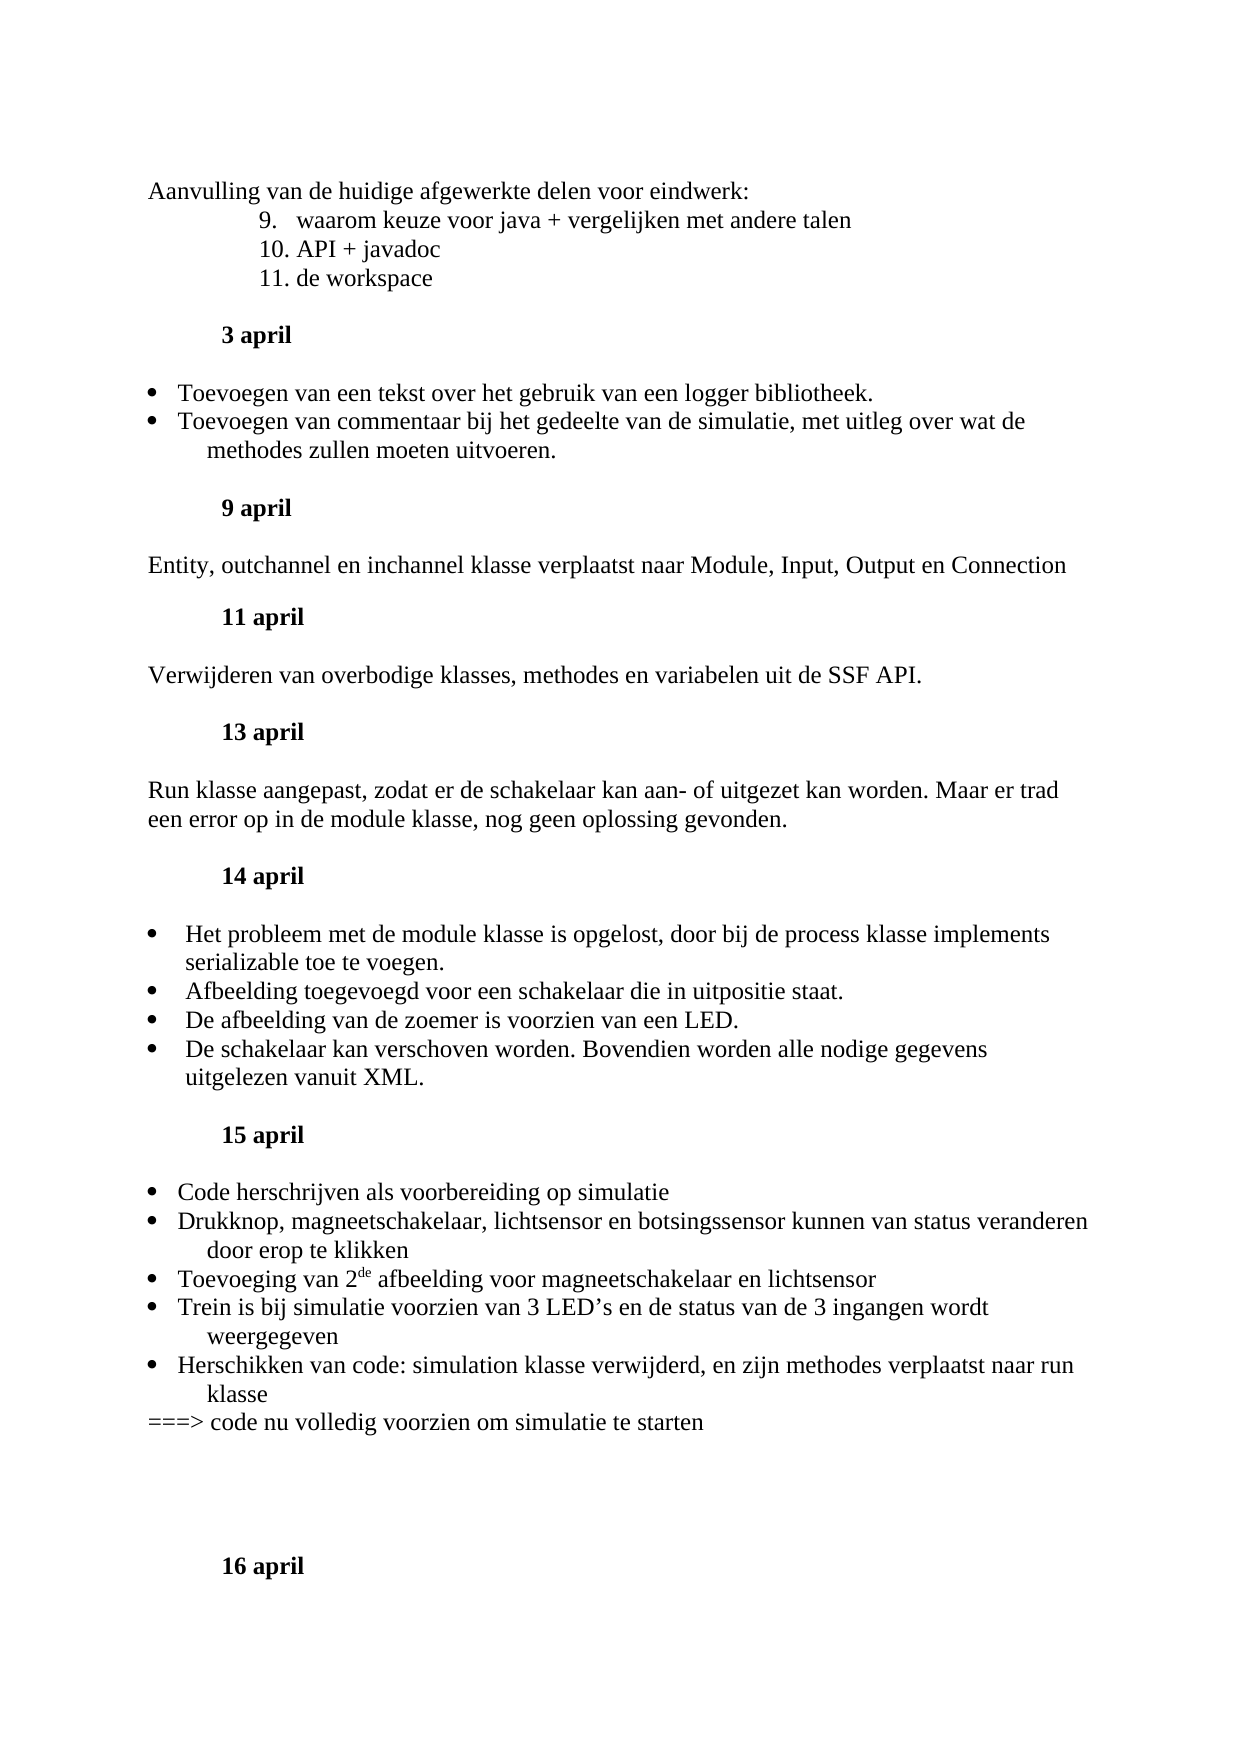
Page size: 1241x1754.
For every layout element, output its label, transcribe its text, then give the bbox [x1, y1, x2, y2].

text 16 april [148, 1551, 1093, 1580]
text 14 april [148, 861, 1093, 890]
list Code herschrijven als voorbereiding op simulatie [148, 1177, 1093, 1206]
list Het probleem met de module klasse is opgelost, door bij de process klasse implements serializable toe te voegen. [148, 919, 1093, 976]
list Herschikken van code: simulation klasse verwijderd, en zijn methodes verplaatst naar run klasse [148, 1350, 1093, 1407]
list De schakelaar kan verschoven worden. Bovendien worden alle nodige gegevens uitgelezen vanuit XML. [148, 1034, 1093, 1091]
list De afbeelding van de zoemer is voorzien van een LED. [148, 1005, 1093, 1034]
list waarom keuze voor java + vergelijken met andere talen [258, 205, 1093, 234]
list de workspace [258, 263, 1093, 291]
list Drukknop, magneetschakelaar, lichtsensor en botsingssensor kunnen van status veranderen door erop te klikken [148, 1206, 1093, 1264]
text Run klasse aangepast, zodat er de schakelaar kan aan- of uitgezet kan worden. Maar er trad een error op in de module klasse, nog geen oplossing gevonden. [148, 775, 1093, 832]
list Afbeelding toegevoegd voor een schakelaar die in uitpositie staat. [148, 976, 1093, 1005]
text Entity, outchannel en inchannel klasse verplaatst naar Module, Input, Output en Connection [148, 550, 1093, 579]
list Toevoegen van een tekst over het gebruik van een logger bibliotheek. [148, 378, 1093, 406]
text 3 april [221, 320, 1093, 349]
text 11 april [207, 602, 1093, 631]
text Aanvulling van de huidige afgewerkte delen voor eindwerk: [148, 176, 1093, 205]
text 9 april [207, 493, 1093, 521]
text Verwijderen van overbodige klasses, methodes en variabelen uit de SSF API. [148, 660, 1093, 689]
list API + javadoc [258, 234, 1093, 263]
text ===> code nu volledig voorzien om simulatie te starten [148, 1407, 1093, 1436]
list Toevoeging van 2de afbeelding voor magneetschakelaar en lichtsensor [148, 1264, 1093, 1292]
text 15 april [148, 1120, 1093, 1149]
list Toevoegen van commentaar bij het gedeelte van de simulatie, met uitleg over wat de methodes zullen moeten uitvoeren. [148, 406, 1093, 464]
text 13 april [148, 717, 1093, 746]
list Trein is bij simulatie voorzien van 3 LED’s en de status van de 3 ingangen wordt weergegeven [148, 1292, 1093, 1350]
